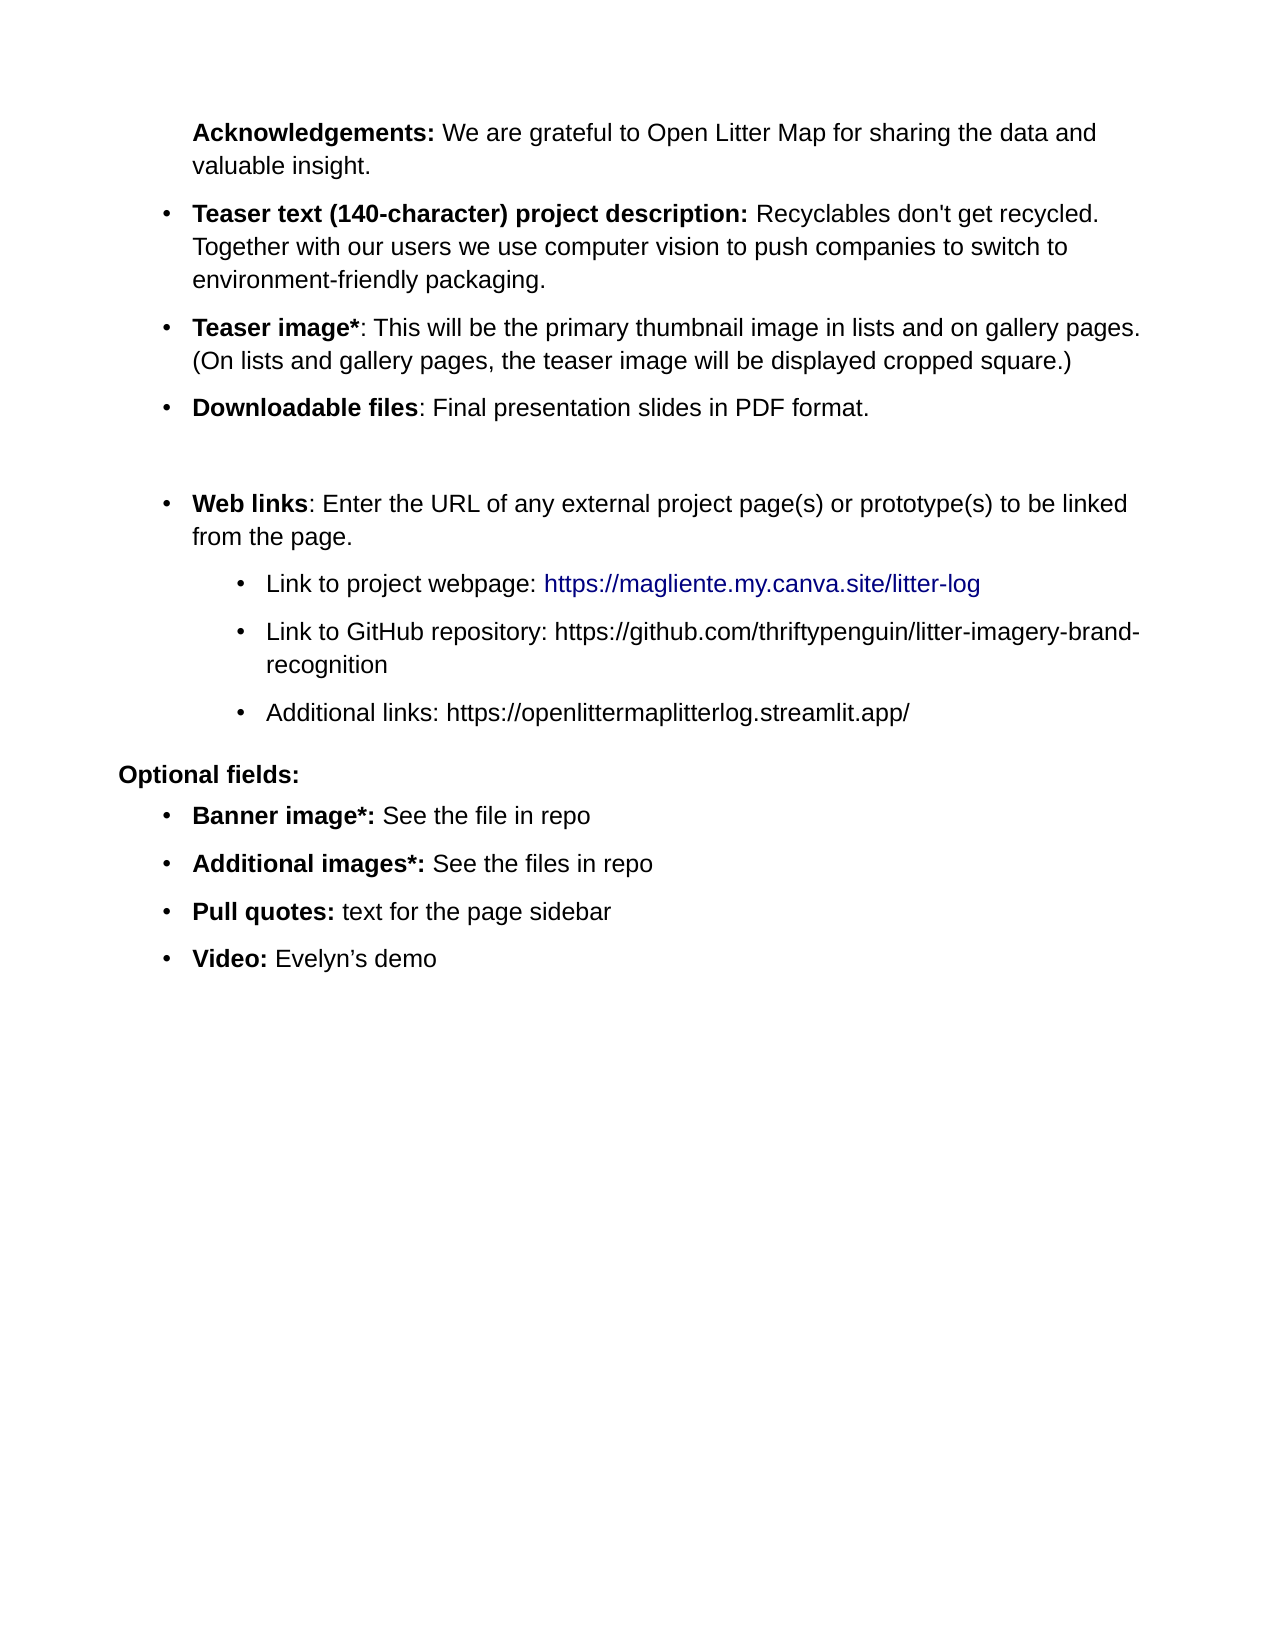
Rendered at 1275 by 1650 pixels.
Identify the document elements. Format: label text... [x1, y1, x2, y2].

list Downloadable files: Final presentation slides in PDF format. [162, 393, 1157, 422]
subtitle Optional fields: [118, 760, 1157, 789]
list Banner image*: See the file in repo [162, 801, 1157, 830]
list Additional links: https://openlittermaplitterlog.streamlit.app/ [236, 698, 1157, 727]
list Teaser image*: This will be the primary thumbnail image in lists and on gallery pages. (On lists and gallery pages, the teaser image will be displayed cropped square.) [162, 312, 1157, 374]
list Acknowledgements: We are grateful to Open Litter Map for sharing the data and valuable insight. [162, 118, 1157, 180]
list Teaser text (140-character) project description: Recyclables don't get recycled. Together with our users we use computer vision to push companies to switch to environment-friendly packaging. [162, 199, 1157, 294]
list Pull quotes: text for the page sidebar [162, 897, 1157, 926]
list Link to project webpage: https://magliente.my.canva.site/litter-log [236, 569, 1157, 598]
list Link to GitHub repository: https://github.com/thriftypenguin/litter-imagery-brand-recognition [236, 617, 1157, 679]
list Additional images*: See the files in repo [162, 849, 1157, 878]
list Video: Evelyn’s demo [162, 944, 1157, 973]
list Web links: Enter the URL of any external project page(s) or prototype(s) to be linked from the page. [162, 488, 1157, 550]
